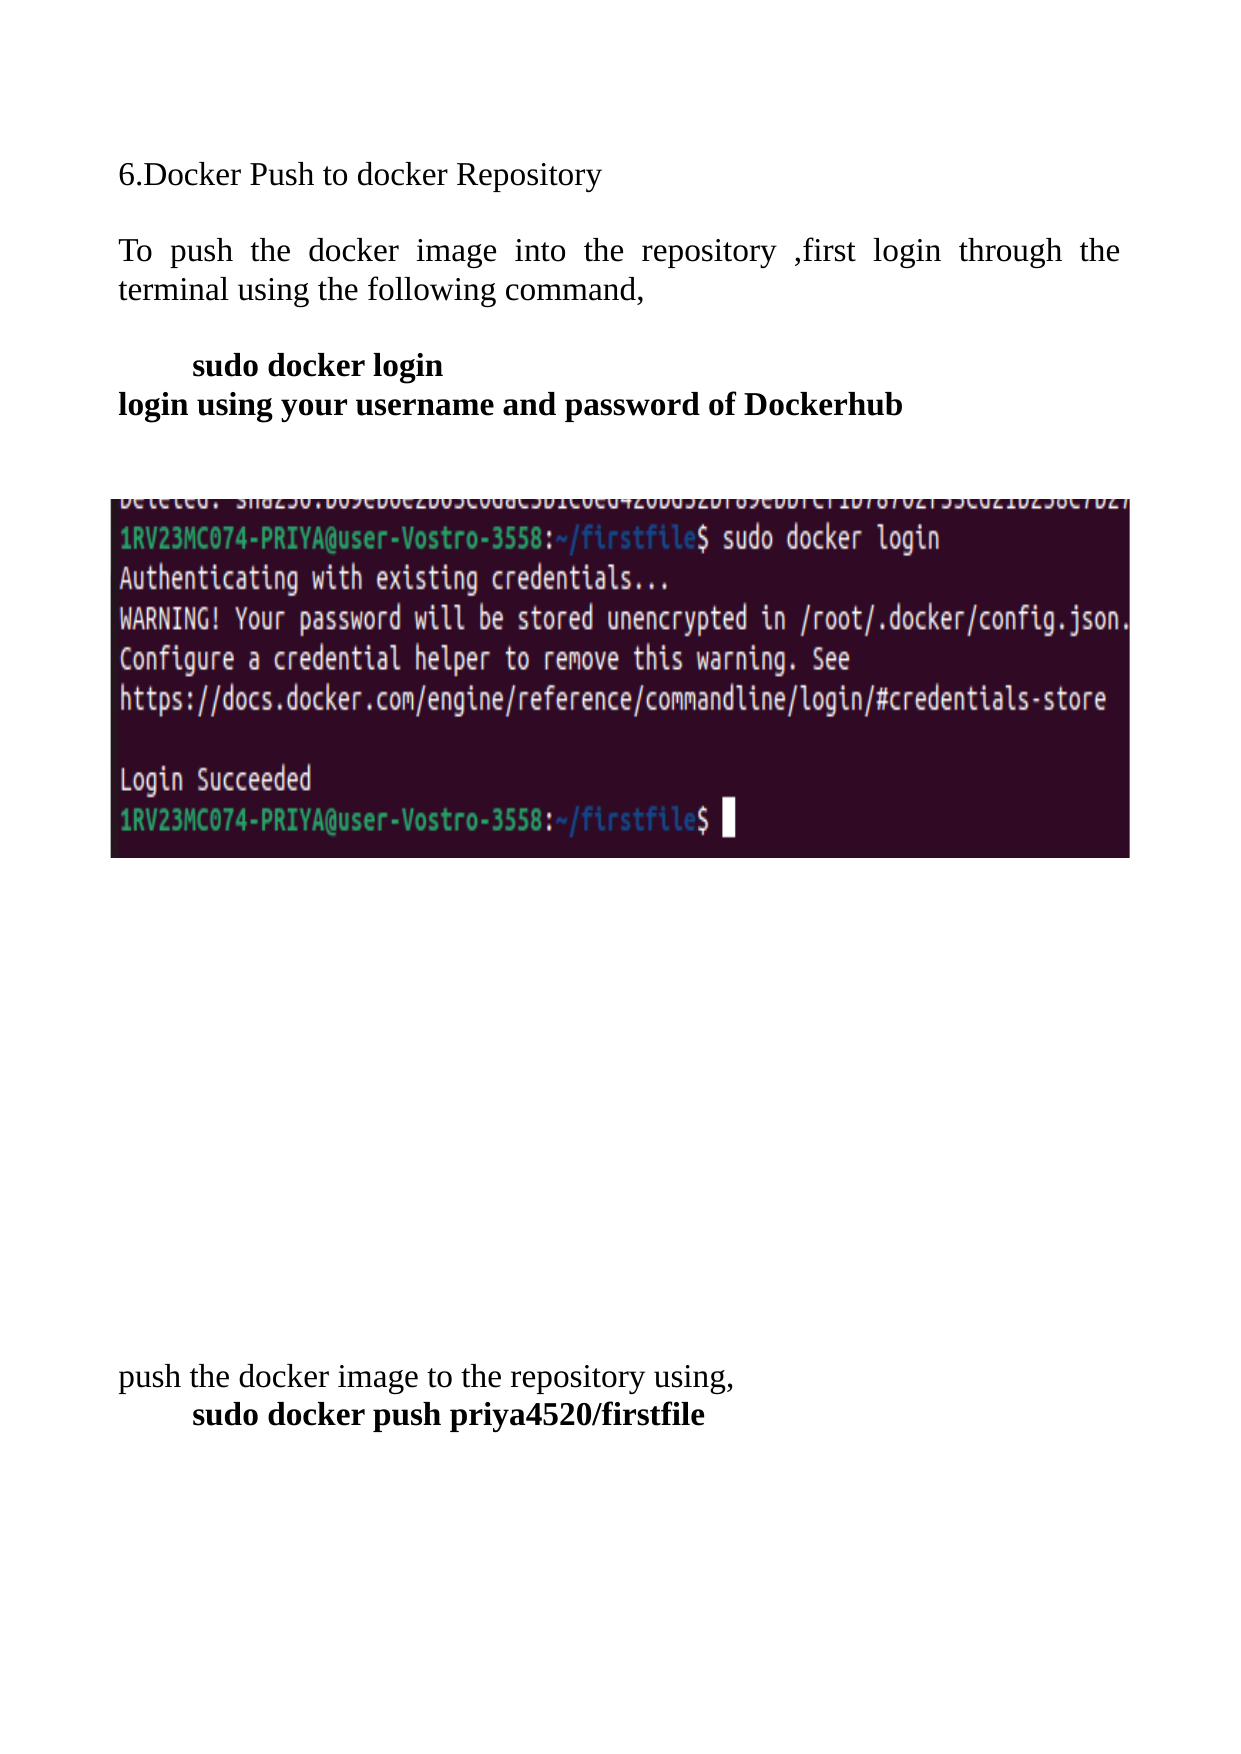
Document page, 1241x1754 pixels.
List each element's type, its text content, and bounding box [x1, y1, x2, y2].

text To push the docker image into the repository ,first login through the terminal using the following command, [118, 231, 1122, 307]
text sudo docker push priya4520/firstfile [118, 1394, 1122, 1433]
text 6.Docker Push to docker Repository [118, 154, 1122, 192]
text push the docker image to the repository using, [118, 1356, 1122, 1394]
picture [110, 499, 1130, 858]
text sudo docker login [118, 346, 1122, 384]
text login using your username and password of Dockerhub [118, 384, 1122, 422]
